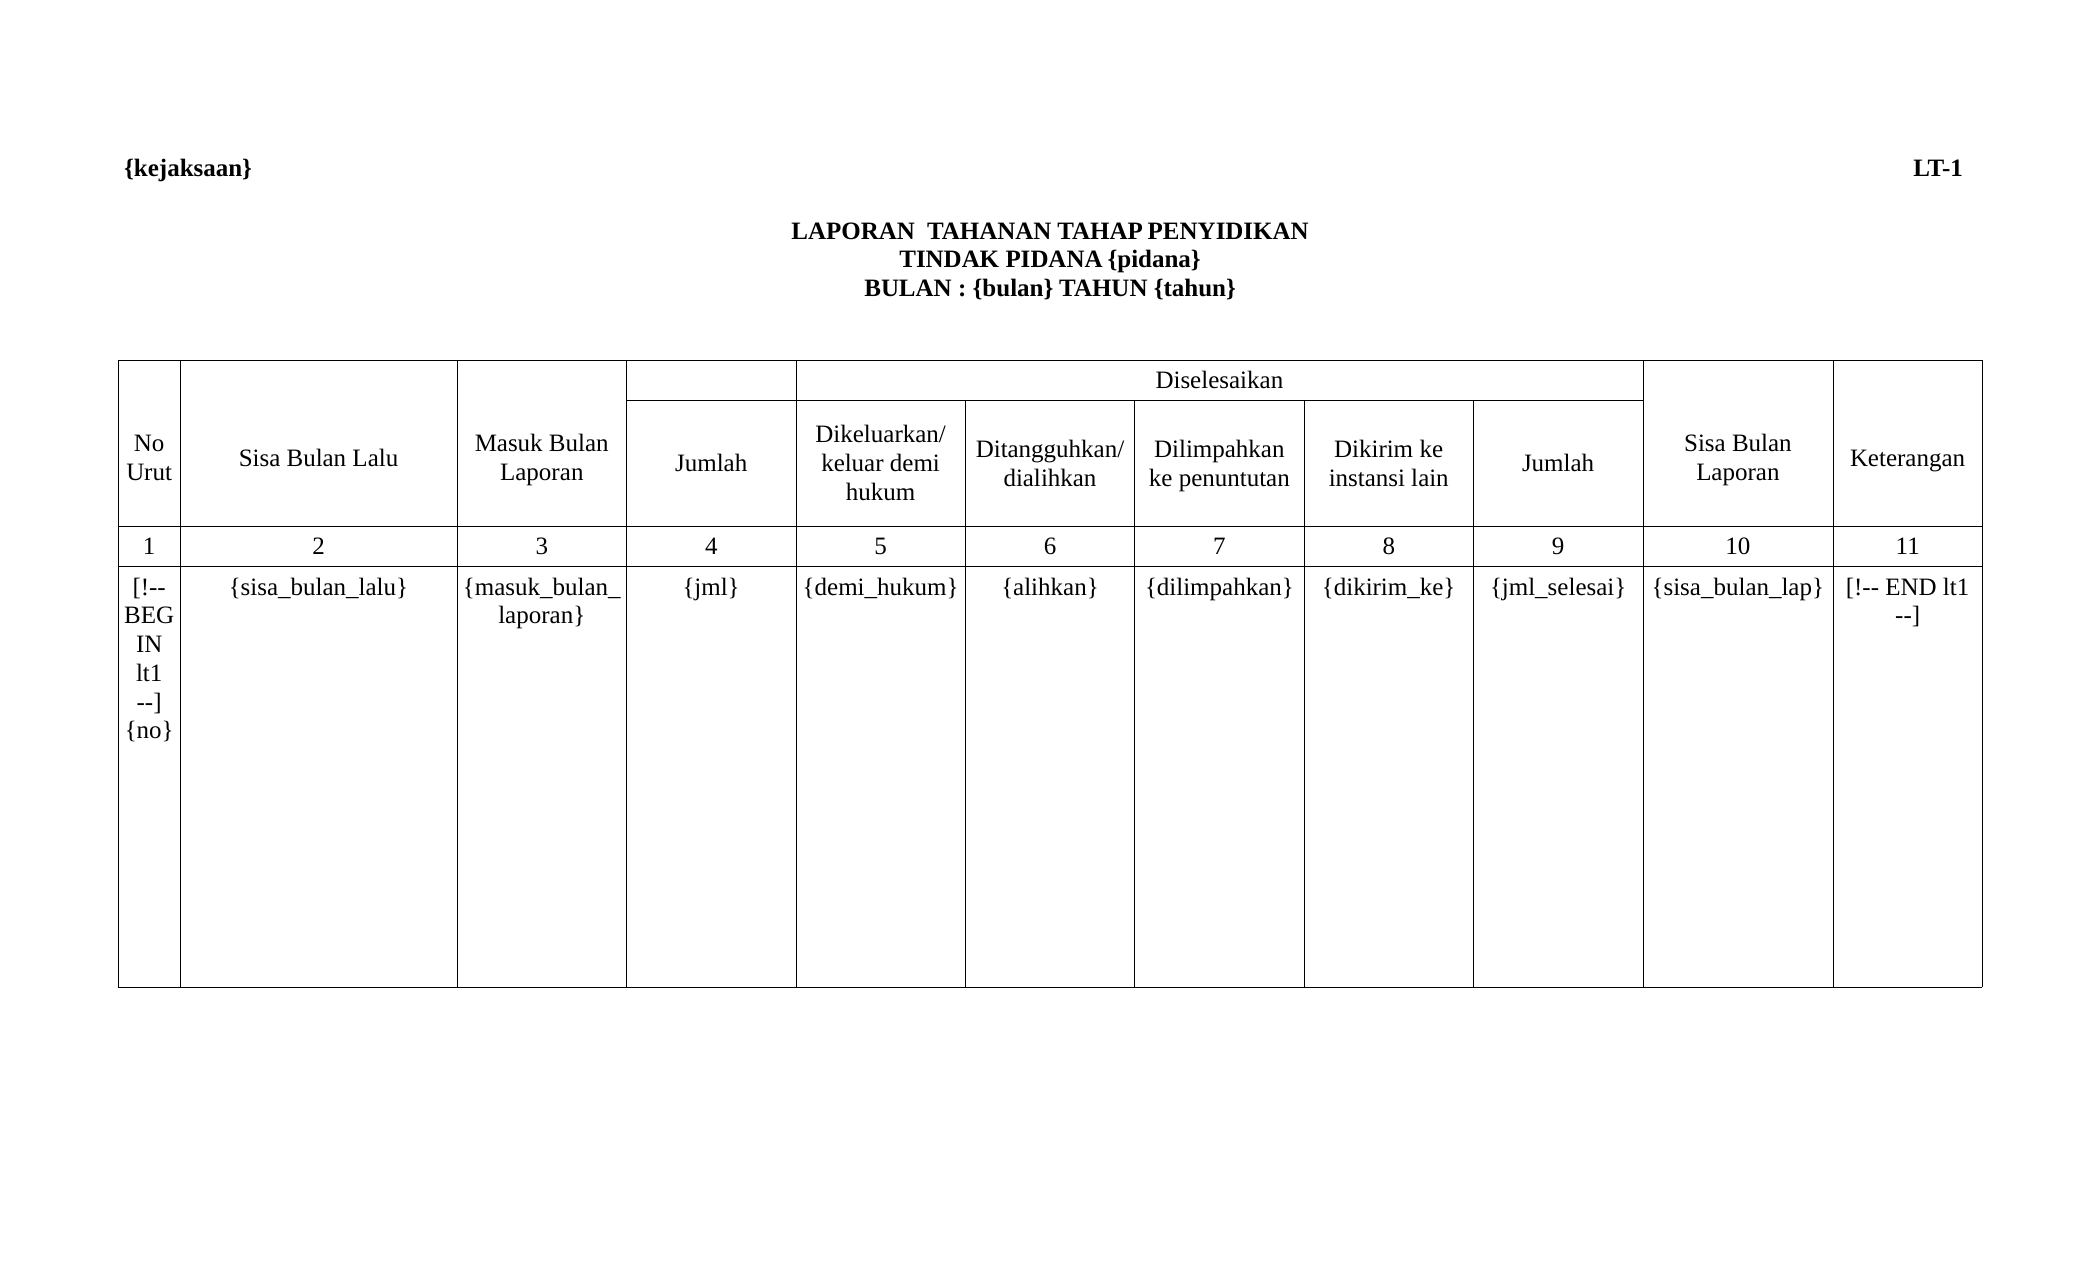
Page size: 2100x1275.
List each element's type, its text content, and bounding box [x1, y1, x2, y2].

table_header Keterangan [1834, 361, 1982, 526]
table_header Masuk Bulan Laporan [458, 361, 626, 526]
table_cell 8 [1305, 527, 1473, 566]
table_header No Urut [119, 361, 180, 526]
table_cell {sisa_bulan_lalu} [181, 567, 457, 987]
table_cell Dikirim ke instansi lain [1305, 401, 1473, 526]
table_cell {masuk_bulan_laporan} [458, 567, 626, 987]
table_cell [!-- BEGIN lt1 --]{no} [119, 567, 180, 987]
table_cell 4 [627, 527, 796, 566]
table_cell {demi_hukum} [797, 567, 965, 987]
table_cell Dilimpahkan ke penuntutan [1135, 401, 1304, 526]
table_cell {jml} [627, 567, 796, 987]
table_cell 5 [797, 527, 965, 566]
table_header Sisa Bulan Lalu [181, 361, 457, 526]
table_cell Jumlah [1474, 401, 1643, 526]
table_cell {jml_selesai} [1474, 567, 1643, 987]
table_header Sisa Bulan Laporan [1644, 361, 1833, 526]
table_cell 1 [119, 527, 180, 566]
text LAPORAN TAHANAN TAHAP PENYIDIKAN [118, 216, 1982, 244]
table_cell 6 [966, 527, 1134, 566]
table_header {kejaksaan} [118, 147, 1897, 216]
table_cell 7 [1135, 527, 1304, 566]
table_cell {alihkan} [966, 567, 1134, 987]
table_cell Ditangguhkan/dialihkan [966, 401, 1134, 526]
table_cell 10 [1644, 527, 1833, 566]
table_cell {dikirim_ke} [1305, 567, 1473, 987]
table_cell {sisa_bulan_lap} [1644, 567, 1833, 987]
text BULAN : {bulan} TAHUN {tahun} [118, 273, 1982, 302]
table_cell 2 [181, 527, 457, 566]
table_cell 3 [458, 527, 626, 566]
table_header LT-1 [1897, 147, 1978, 216]
table_cell 11 [1834, 527, 1982, 566]
table_header Diselesaikan [797, 361, 1643, 400]
text TINDAK PIDANA {pidana} [118, 244, 1982, 273]
table_header [627, 361, 796, 400]
table_cell {dilimpahkan} [1135, 567, 1304, 987]
table_cell Jumlah [627, 401, 796, 526]
table_cell 9 [1474, 527, 1643, 566]
table_cell Dikeluarkan/ keluar demi hukum [797, 401, 965, 526]
table_cell [!-- END lt1 --] [1834, 567, 1982, 987]
